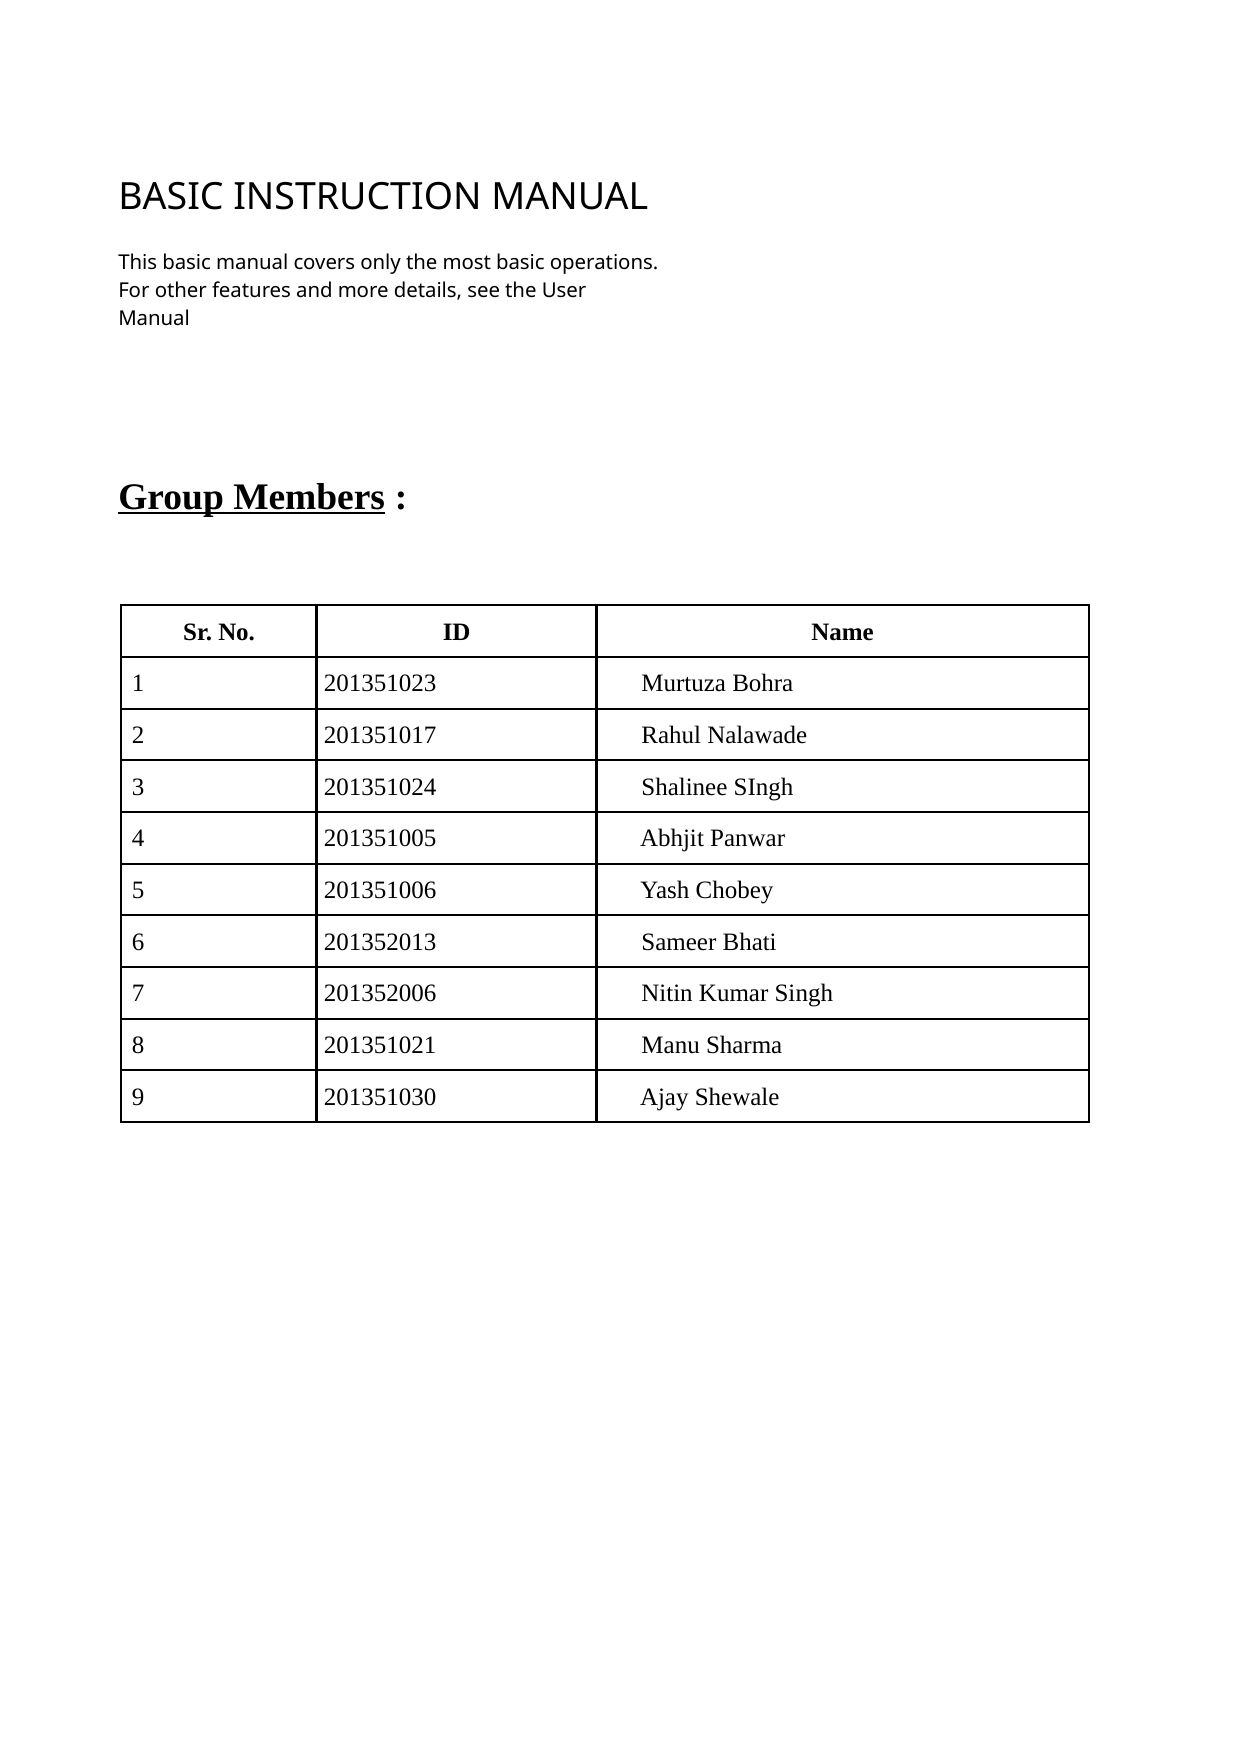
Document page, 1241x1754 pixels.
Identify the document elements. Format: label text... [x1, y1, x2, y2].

table_cell 1 [122, 658, 315, 707]
table_cell 201351017 [318, 710, 595, 759]
table_cell Sameer Bhati [598, 916, 1088, 966]
text Manual [118, 303, 1122, 331]
text BASIC INSTRUCTION MANUAL [118, 169, 1122, 220]
table_cell 201352006 [318, 968, 595, 1017]
table_cell Abhjit Panwar [598, 813, 1088, 862]
table_cell Murtuza Bohra [598, 658, 1088, 707]
table_cell 9 [122, 1071, 315, 1121]
table_header ID [318, 606, 595, 656]
table_header Sr. No. [122, 606, 315, 656]
table_cell 201351024 [318, 761, 595, 811]
text Group Members : [118, 475, 1122, 518]
table_cell 201351021 [318, 1020, 595, 1069]
text This basic manual covers only the most basic operations. [118, 248, 1122, 276]
table_cell Yash Chobey [598, 865, 1088, 914]
table_cell 201351030 [318, 1071, 595, 1121]
table_cell Rahul Nalawade [598, 710, 1088, 759]
table_cell Manu Sharma [598, 1020, 1088, 1069]
table_cell 3 [122, 761, 315, 811]
table_cell 4 [122, 813, 315, 862]
table_cell 5 [122, 865, 315, 914]
text For other features and more details, see the User [118, 276, 1122, 303]
table_cell 8 [122, 1020, 315, 1069]
table_cell Ajay Shewale [598, 1071, 1088, 1121]
table_cell 201351005 [318, 813, 595, 862]
table_cell 6 [122, 916, 315, 966]
table_cell 2 [122, 710, 315, 759]
table_cell 7 [122, 968, 315, 1017]
table_cell Nitin Kumar Singh [598, 968, 1088, 1017]
table_header Name [598, 606, 1088, 656]
table_cell Shalinee SIngh [598, 761, 1088, 811]
table_cell 201351006 [318, 865, 595, 914]
table_cell 201351023 [318, 658, 595, 707]
table_cell 201352013 [318, 916, 595, 966]
